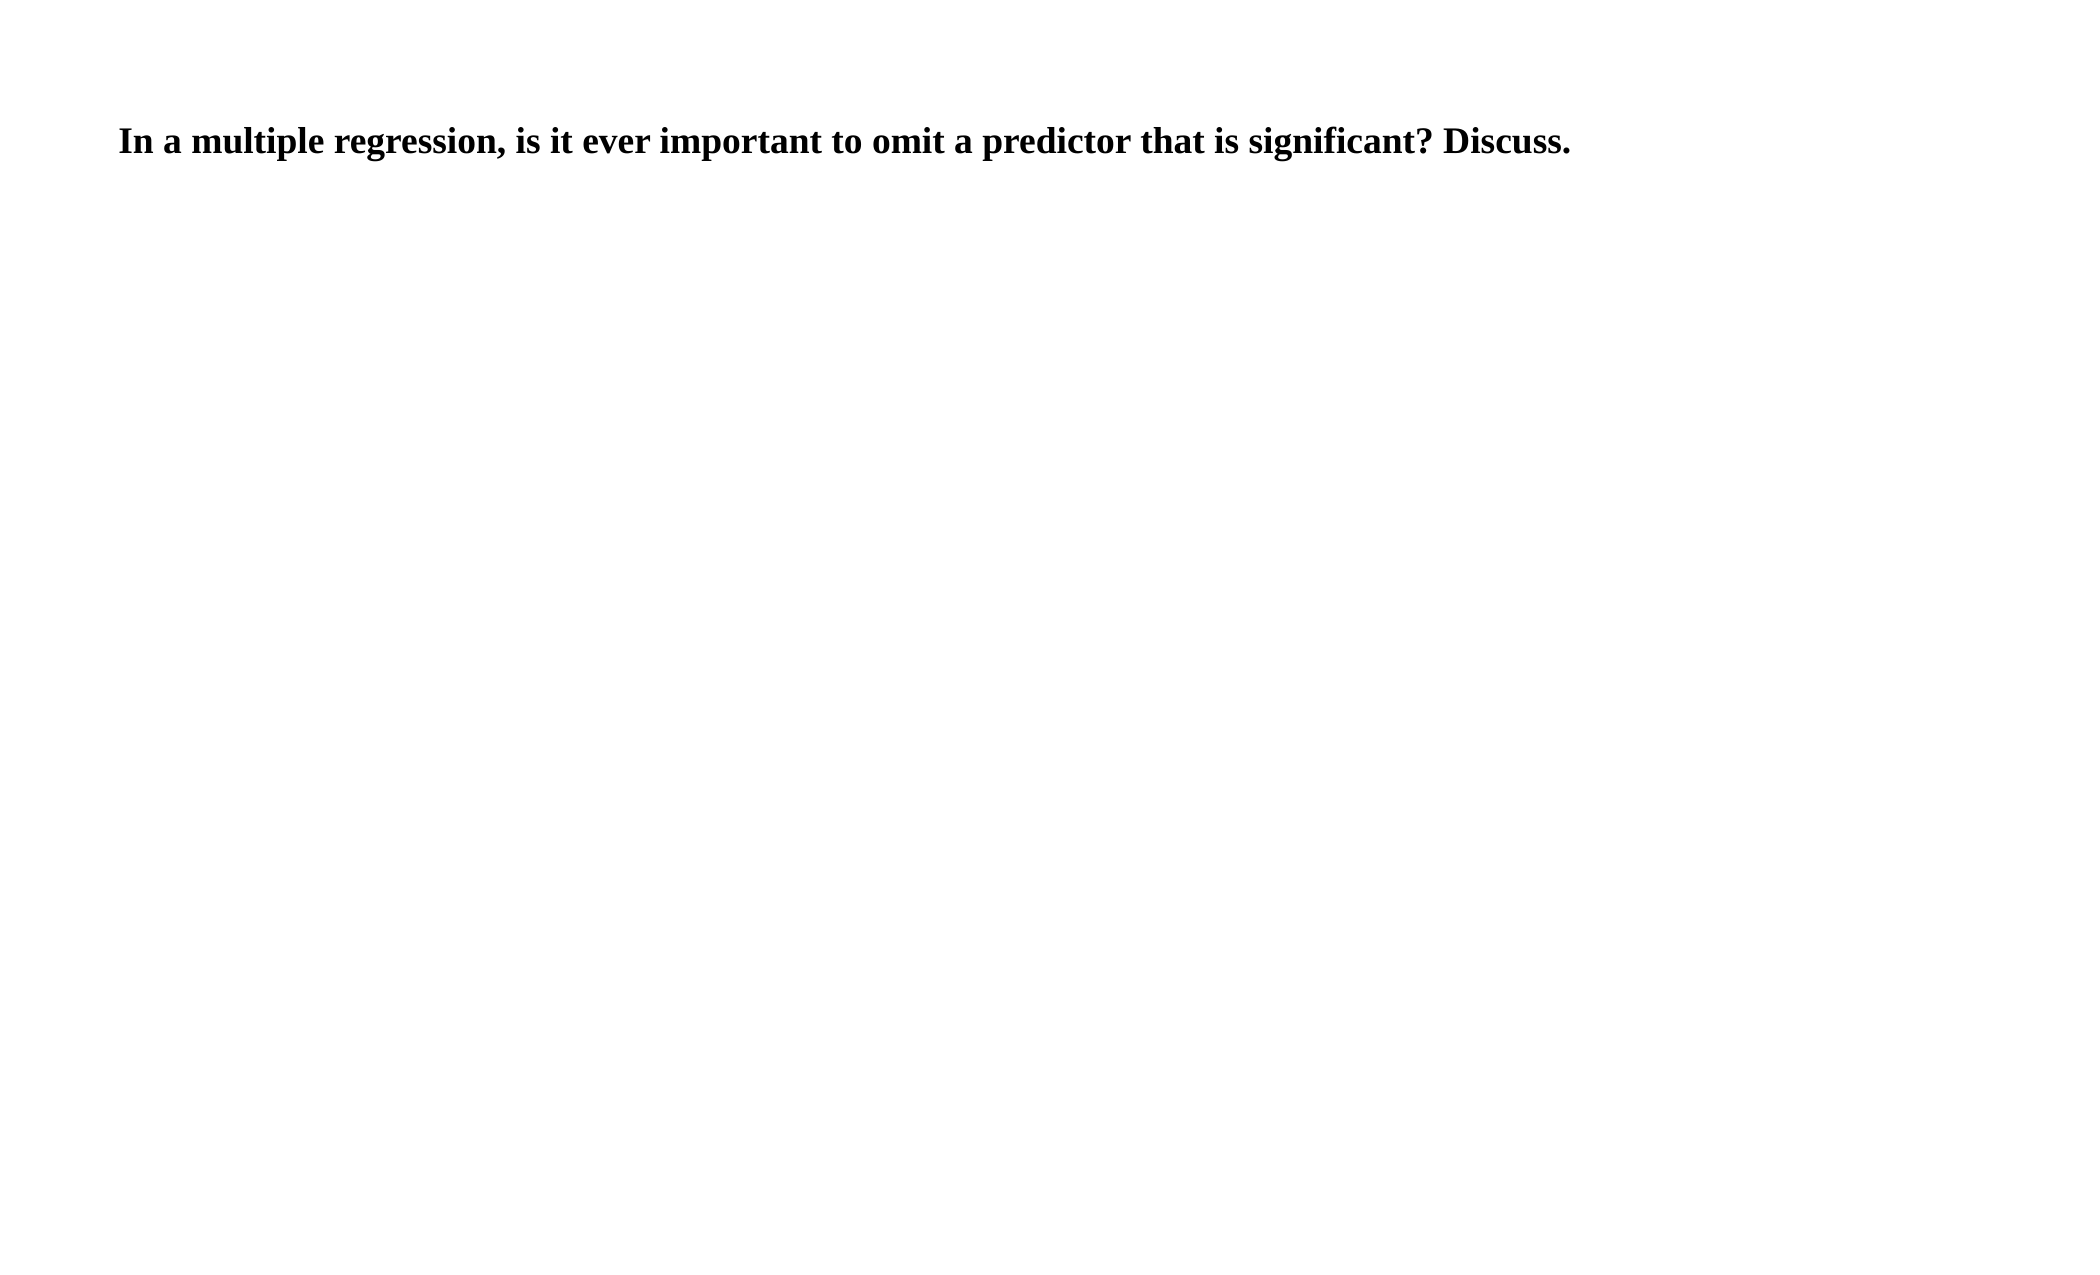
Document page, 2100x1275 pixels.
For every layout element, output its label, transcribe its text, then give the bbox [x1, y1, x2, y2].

text In a multiple regression, is it ever important to omit a predictor that is significant? Discuss. [118, 118, 1982, 161]
